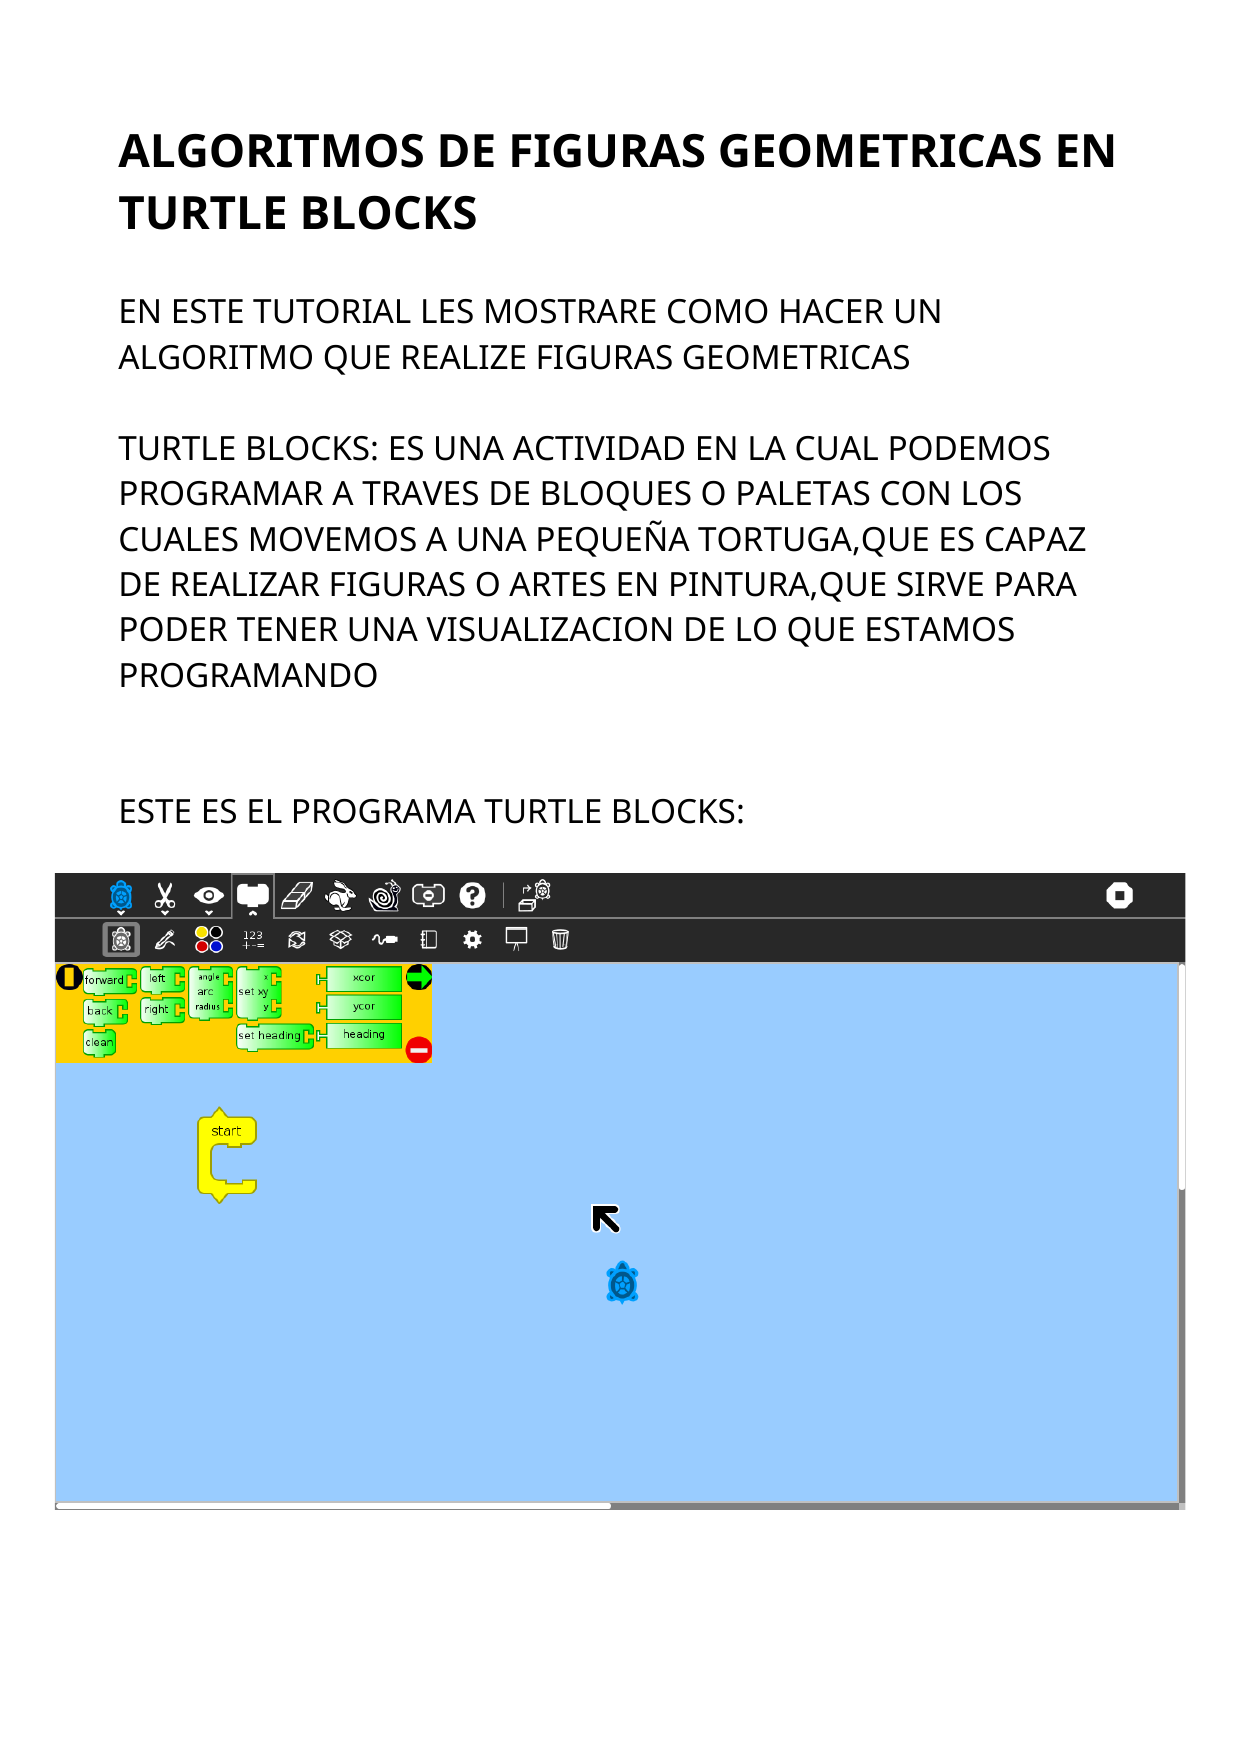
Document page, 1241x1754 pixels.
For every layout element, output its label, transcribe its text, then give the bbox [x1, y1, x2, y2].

picture [54, 873, 1186, 1510]
text ESTE ES EL PROGRAMA TURTLE BLOCKS: [118, 788, 1122, 833]
text TURTLE BLOCKS: ES UNA ACTIVIDAD EN LA CUAL PODEMOS PROGRAMAR A TRAVES DE BLOQUES O PALETAS CON LOS CUALES MOVEMOS A UNA PEQUEÑA TORTUGA,QUE ES CAPAZ DE REALIZAR FIGURAS O ARTES EN PINTURA,QUE SIRVE PARA PODER TENER UNA VISUALIZACION DE LO QUE ESTAMOS PROGRAMANDO [118, 424, 1122, 697]
text EN ESTE TUTORIAL LES MOSTRARE COMO HACER UN ALGORITMO QUE REALIZE FIGURAS GEOMETRICAS [118, 288, 1122, 379]
text ALGORITMOS DE FIGURAS GEOMETRICAS EN TURTLE BLOCKS [118, 118, 1122, 243]
